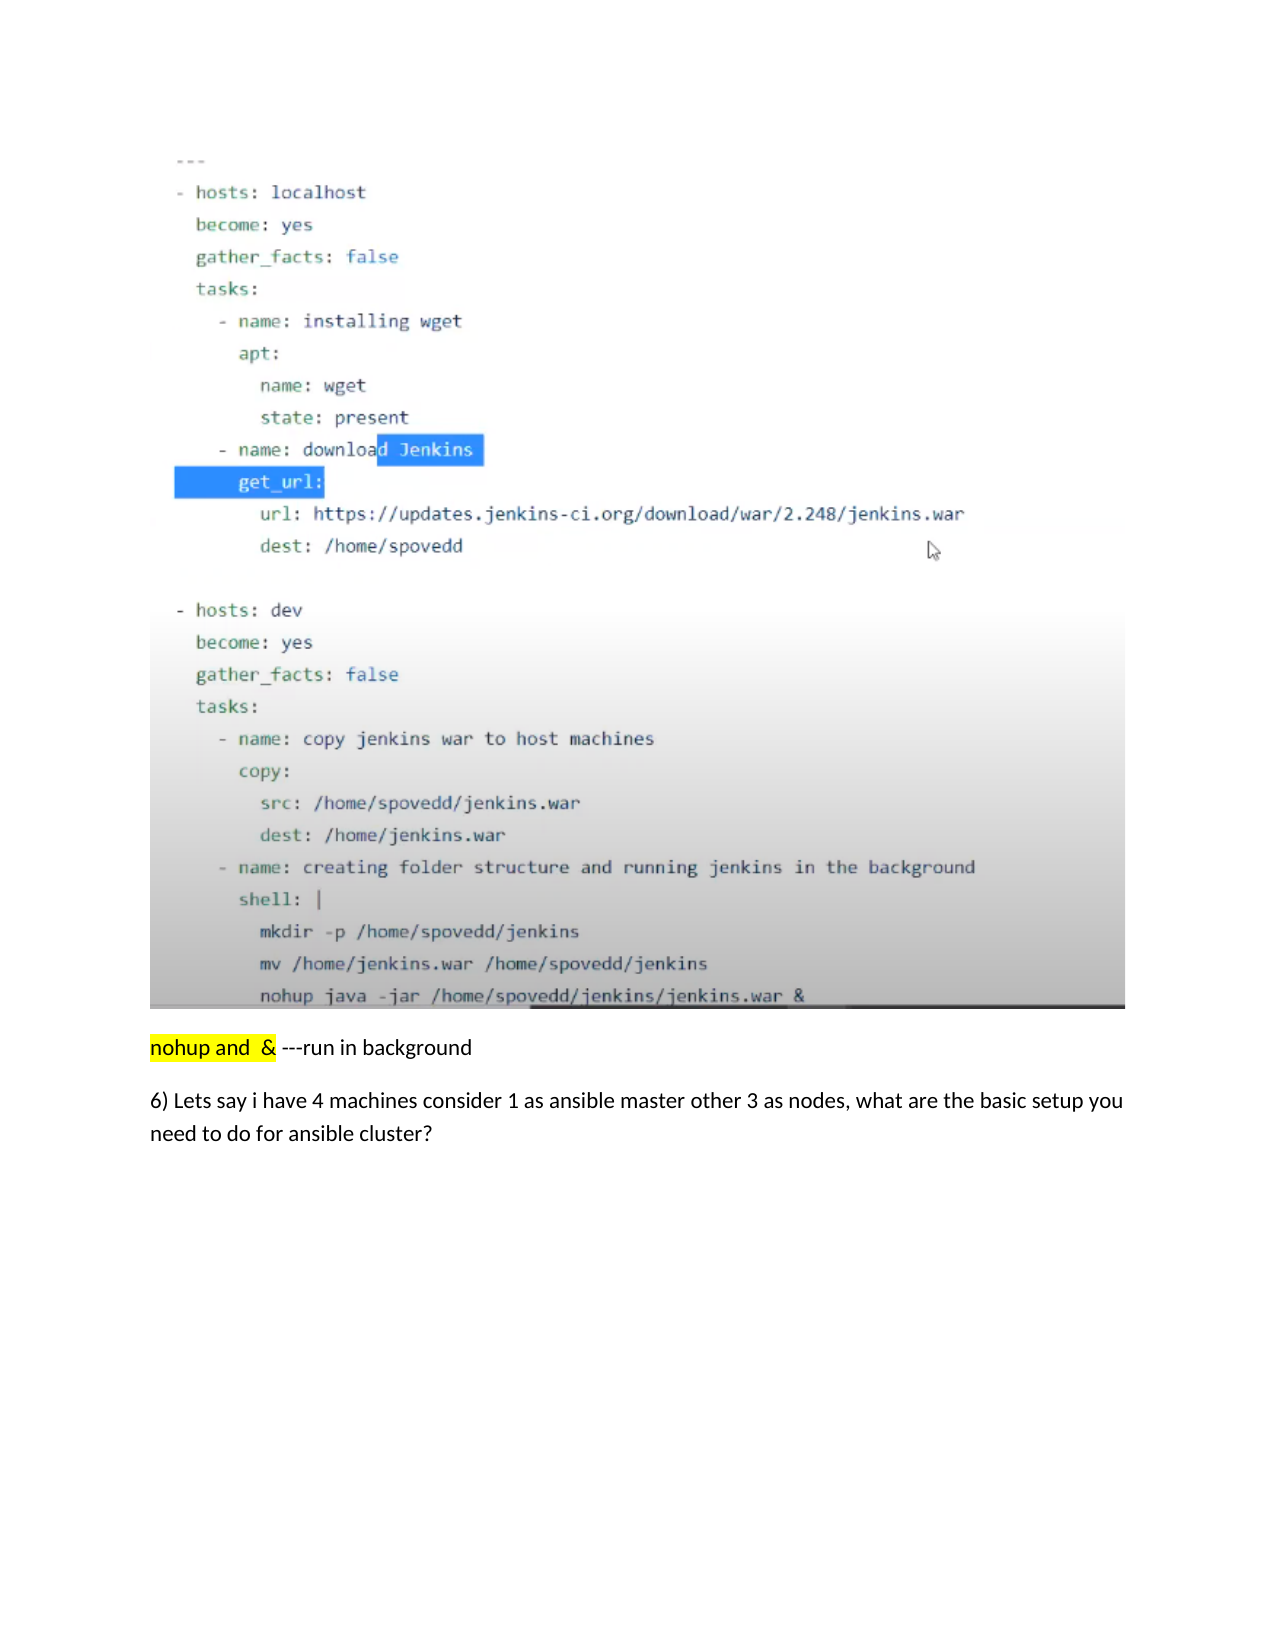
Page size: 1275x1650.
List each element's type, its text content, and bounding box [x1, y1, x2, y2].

text nohup and & ---run in background [150, 1033, 1125, 1062]
text 6) Lets say i have 4 machines consider 1 as ansible master other 3 as nodes, what are the basic setup you need to do for ansible cluster? [150, 1087, 1125, 1147]
